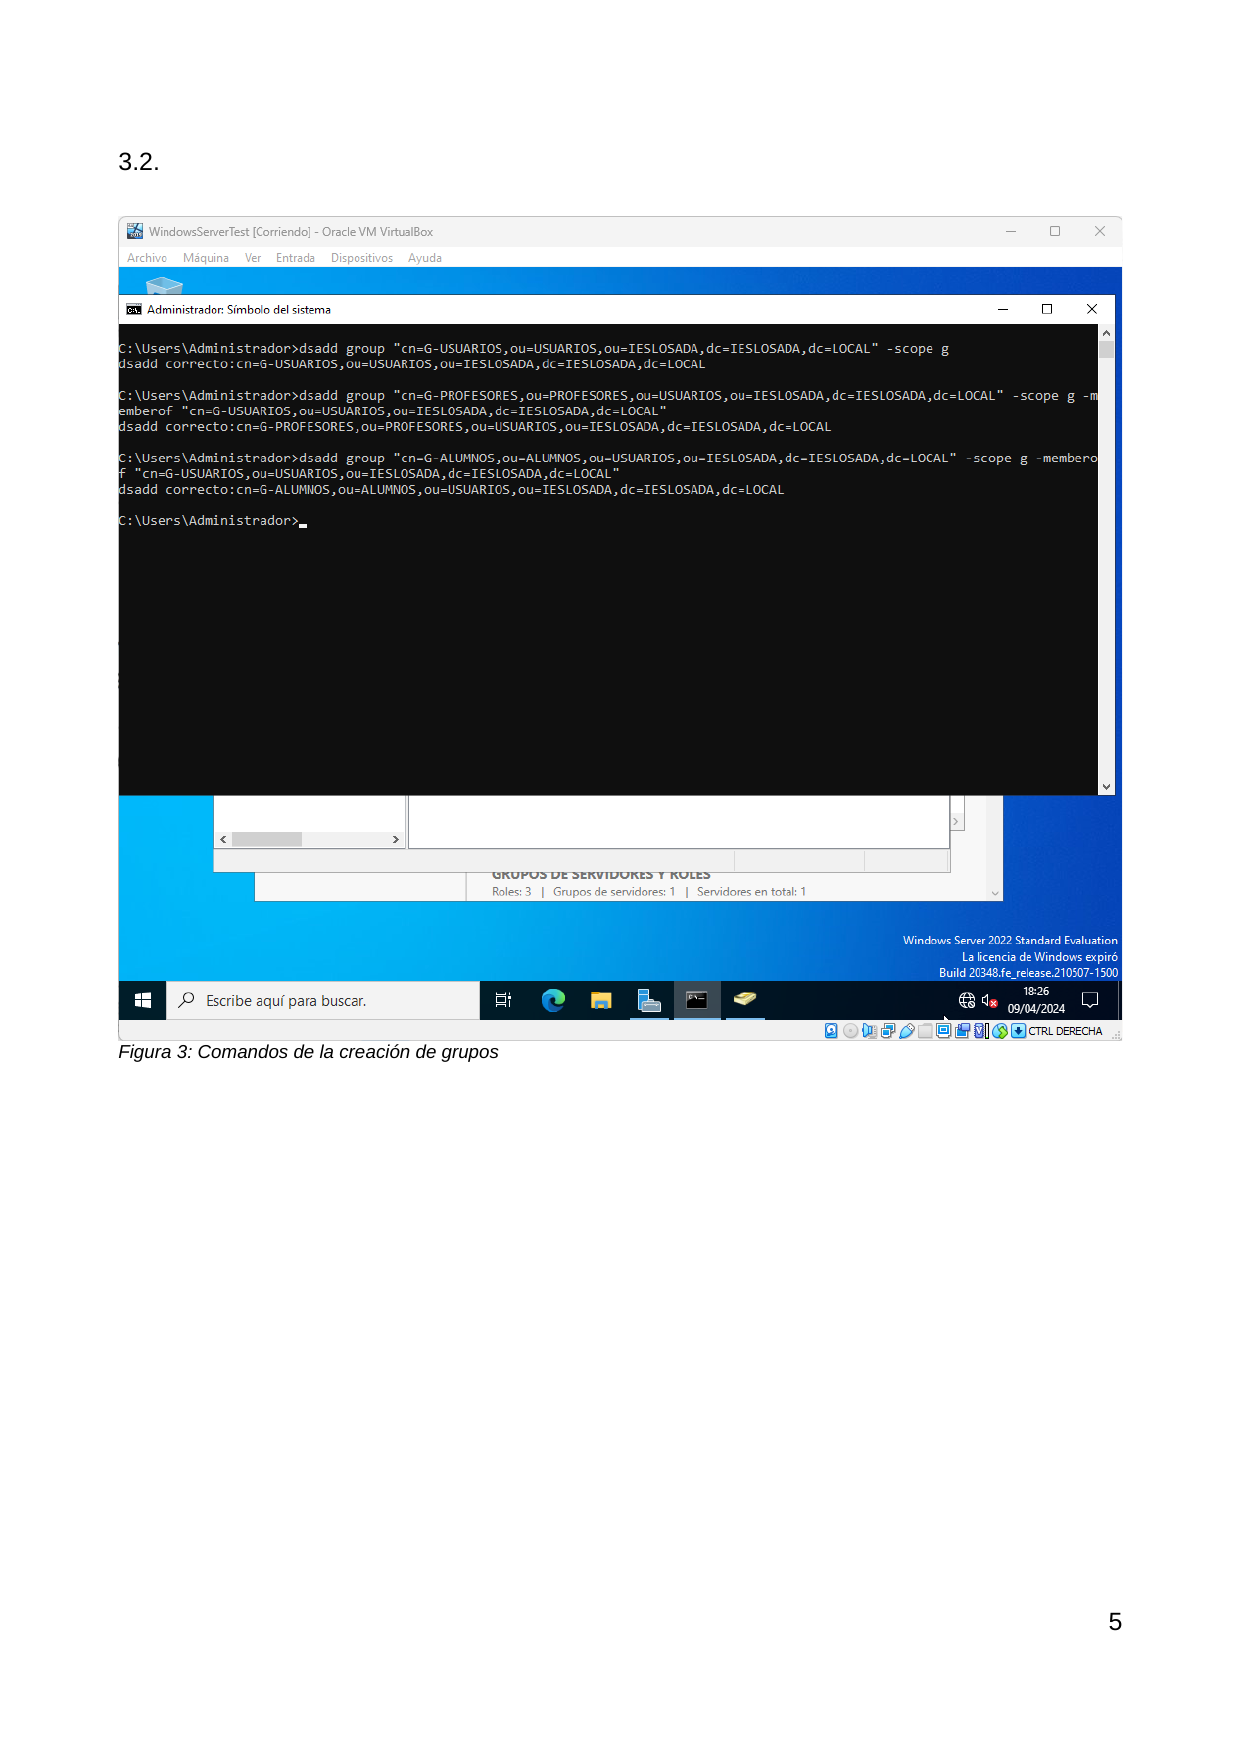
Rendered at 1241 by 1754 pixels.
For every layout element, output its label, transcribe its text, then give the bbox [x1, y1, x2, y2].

text 3.2. [118, 147, 1122, 176]
text Figura 3: Comandos de la creación de grupos [118, 1041, 1122, 1062]
picture [118, 216, 1123, 1041]
